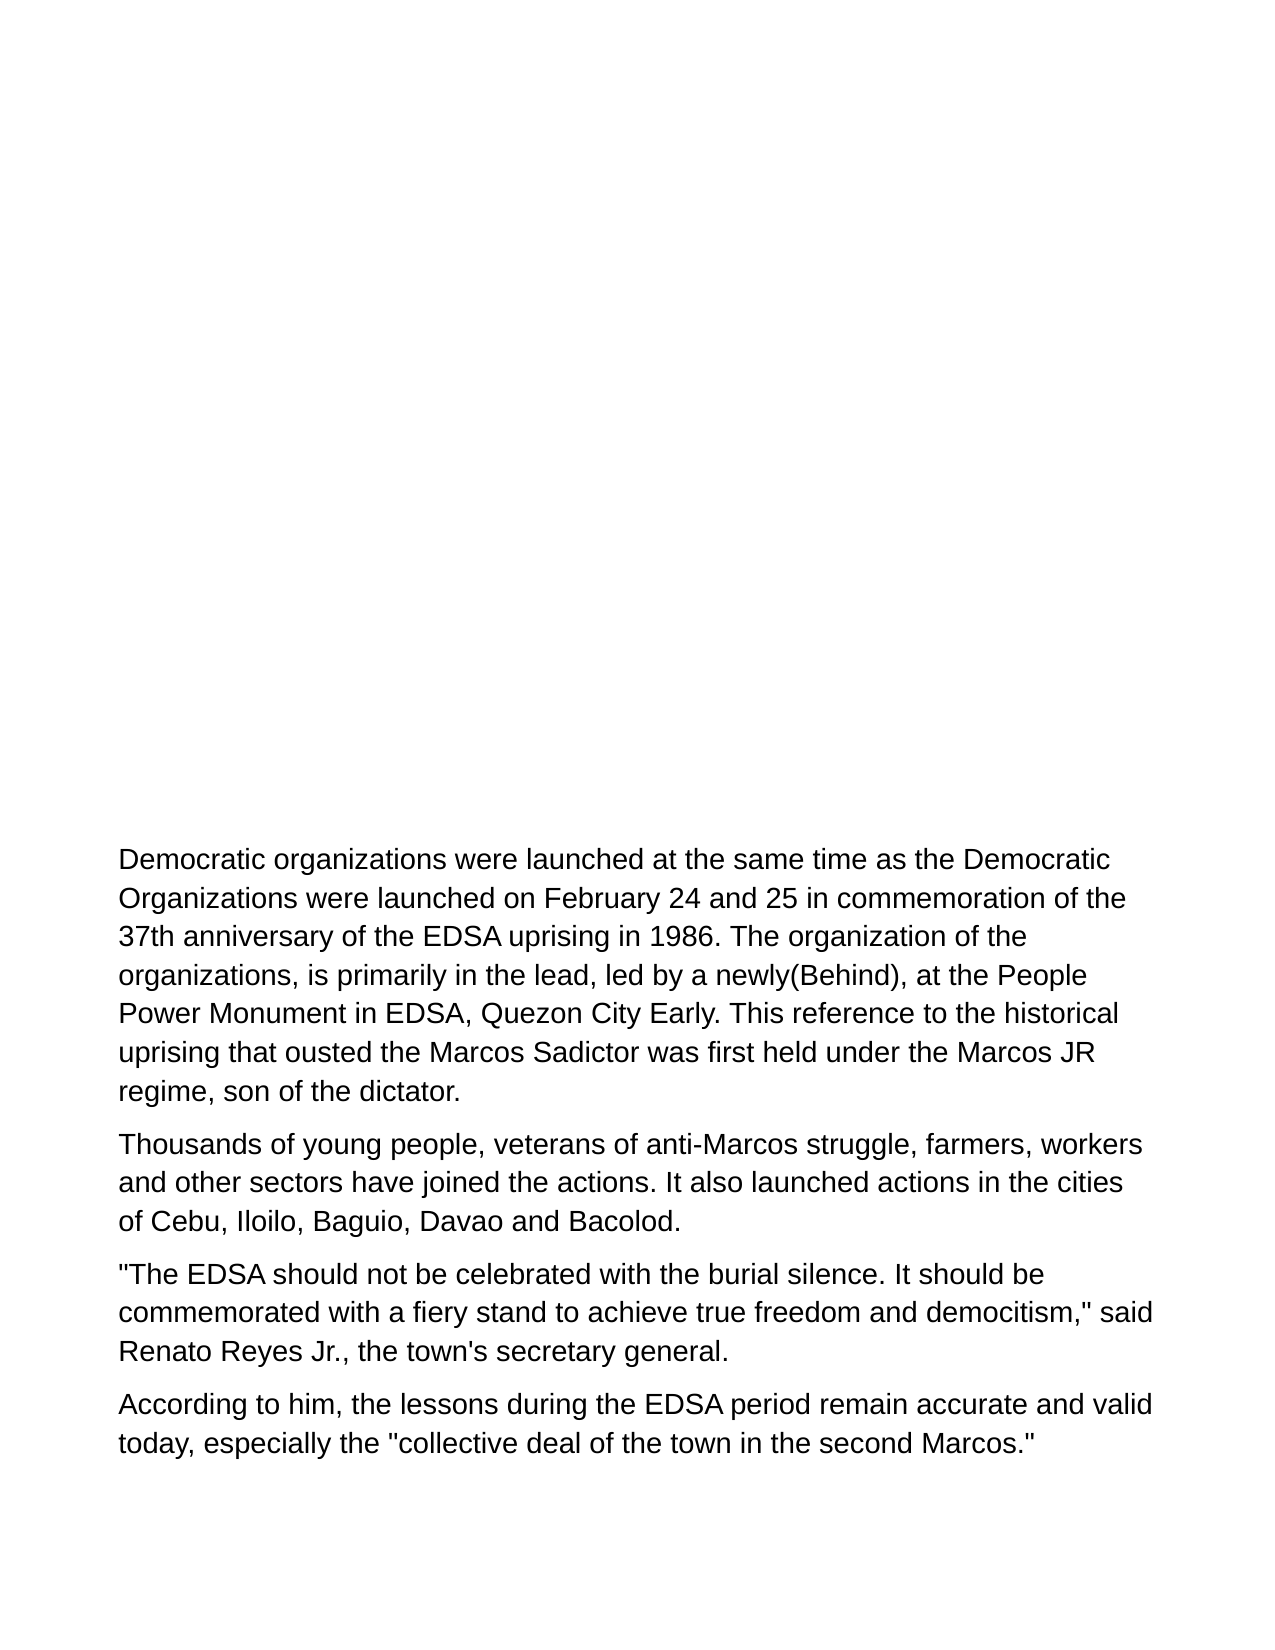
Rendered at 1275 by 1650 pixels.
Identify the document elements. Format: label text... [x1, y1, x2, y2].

text According to him, the lessons during the EDSA period remain accurate and valid today, especially the "collective deal of the town in the second Marcos." [118, 1387, 1157, 1459]
text Thousands of young people, veterans of anti-Marcos struggle, farmers, workers and other sectors have joined the actions. It also launched actions in the cities of Cebu, Iloilo, Baguio, Davao and Bacolod. [118, 1127, 1157, 1237]
text "The EDSA should not be celebrated with the burial silence. It should be commemorated with a fiery stand to achieve true freedom and democitism," said Renato Reyes Jr., the town's secretary general. [118, 1257, 1157, 1367]
text Democratic organizations were launched at the same time as the Democratic Organizations were launched on February 24 and 25 in commemoration of the 37th anniversary of the EDSA uprising in 1986. The organization of the organizations, is primarily in the lead, led by a newly(Behind), at the People Power Monument in EDSA, Quezon City Early. This reference to the historical uprising that ousted the Marcos Sadictor was first held under the Marcos JR regime, son of the dictator. [118, 118, 1157, 1107]
